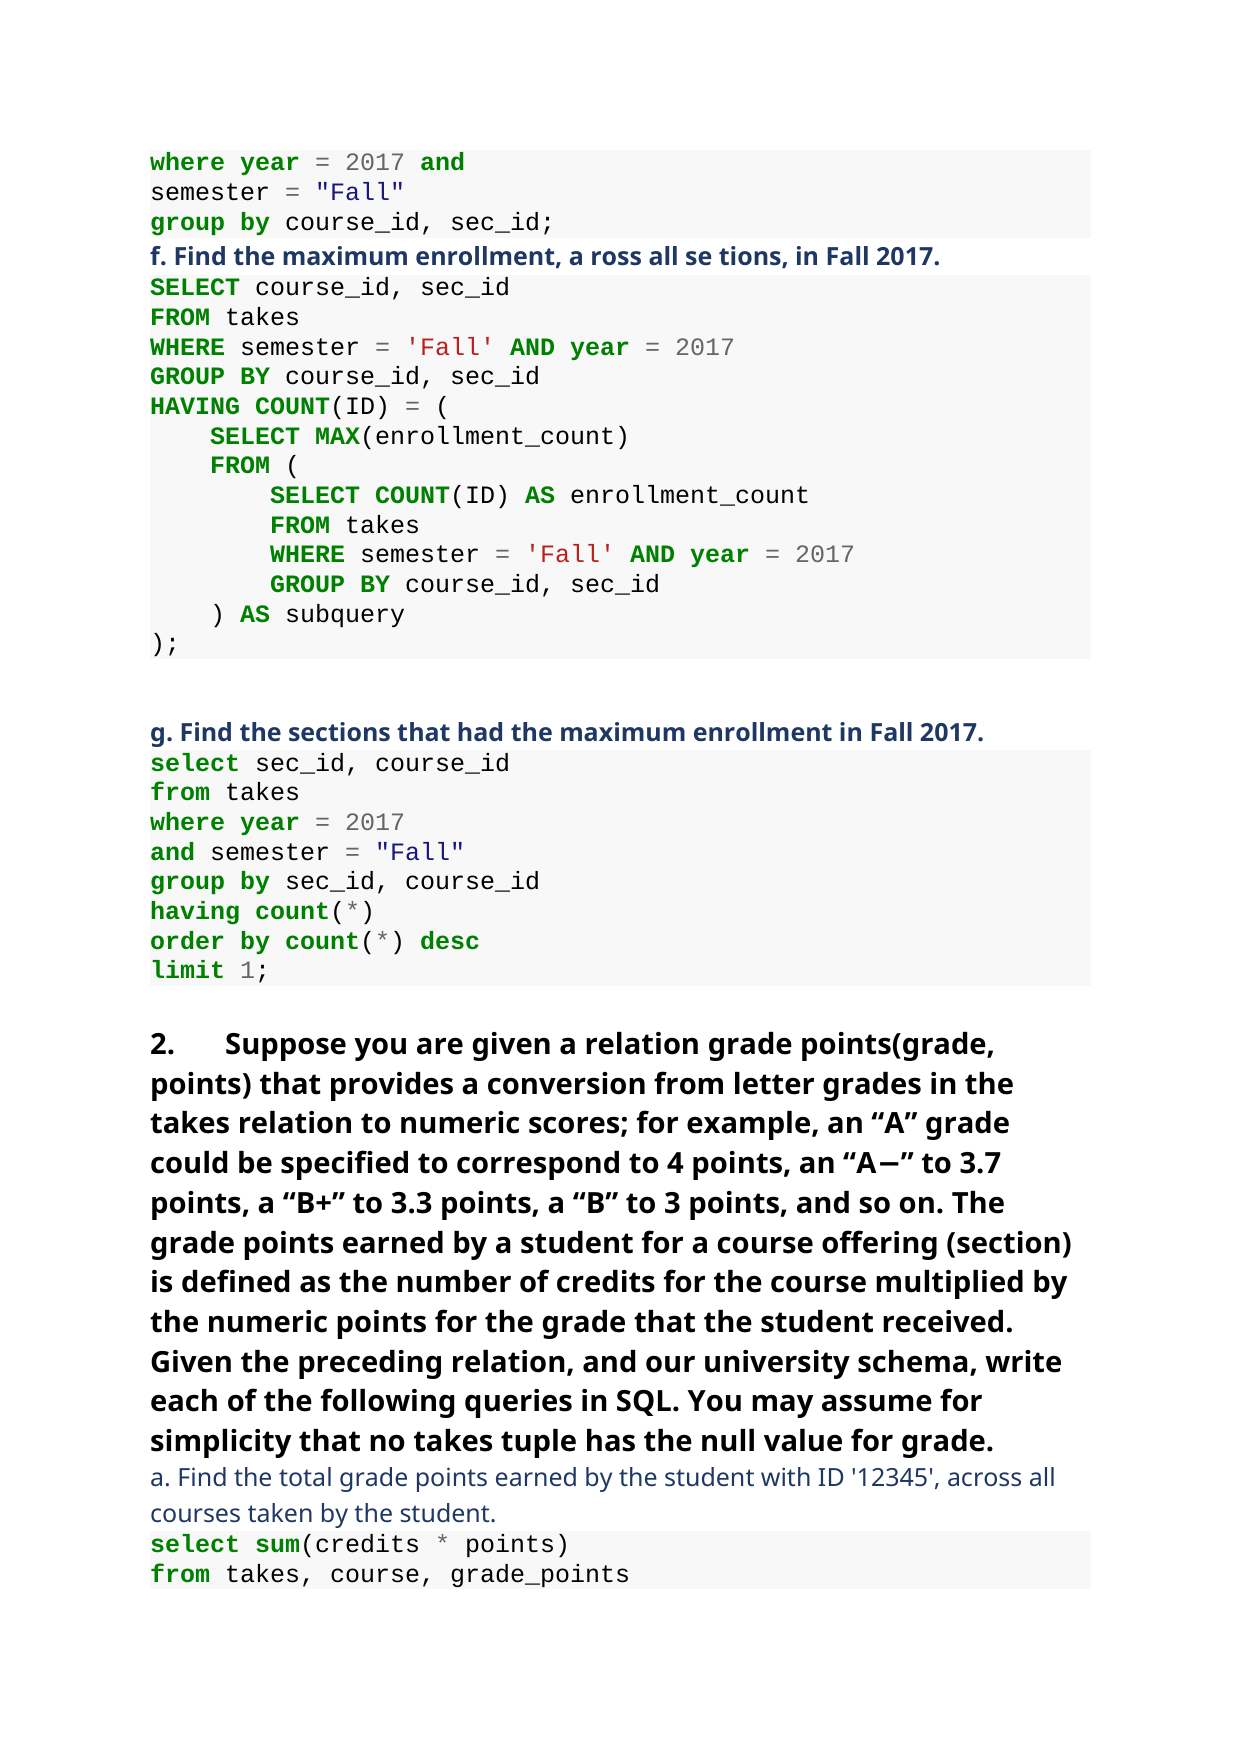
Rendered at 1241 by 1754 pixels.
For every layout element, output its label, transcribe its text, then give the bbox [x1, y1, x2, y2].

subtitle Suppose you are given a relation grade points(grade, points) that provides a conversion from letter grades in the takes relation to numeric scores; for example, an “A” grade could be specified to correspond to 4 points, an “A−” to 3.7 points, a “B+” to 3.3 points, a “B” to 3 points, and so on. The grade points earned by a student for a course oﬀering (section) is defined as the number of credits for the course multiplied by the numeric points for the grade that the student received. Given the preceding relation, and our university schema, write each of the following queries in SQL. You may assume for simplicity that no takes tuple has the null value for grade. [150, 1023, 1091, 1460]
text and semester = "Fall" [150, 839, 1091, 868]
text having count(*) [150, 899, 1091, 927]
text where year = 2017 [150, 809, 1091, 838]
subtitle a. Find the total grade points earned by the student with ID '12345', across all courses taken by the student. [150, 1460, 1091, 1530]
text SELECT course_id, sec_id [150, 275, 1091, 303]
subtitle g. Find the sections that had the maximum enrollment in Fall 2017. [150, 714, 1091, 748]
text GROUP BY course_id, sec_id [150, 572, 1091, 600]
text group by course_id, sec_id; [150, 209, 1091, 238]
text ) AS subquery [150, 601, 1091, 630]
text SELECT COUNT(ID) AS enrollment_count [150, 483, 1091, 511]
text select sum(credits * points) [150, 1531, 1091, 1560]
text WHERE semester = 'Fall' AND year = 2017 [150, 542, 1091, 570]
text ); [150, 631, 1091, 659]
text where year = 2017 and [150, 150, 1091, 178]
text semester = "Fall" [150, 180, 1091, 208]
text SELECT MAX(enrollment_count) [150, 423, 1091, 452]
text WHERE semester = 'Fall' AND year = 2017 [150, 334, 1091, 362]
text limit 1; [150, 958, 1091, 986]
text FROM ( [150, 453, 1091, 481]
text FROM takes [150, 304, 1091, 333]
text select sec_id, course_id [150, 750, 1091, 778]
text order by count(*) desc [150, 928, 1091, 957]
subtitle f. Find the maximum enrollment, a ross all se tions, in Fall 2017. [150, 239, 1091, 273]
text HAVING COUNT(ID) = ( [150, 393, 1091, 422]
text FROM takes [150, 512, 1091, 541]
text from takes [150, 780, 1091, 808]
text GROUP BY course_id, sec_id [150, 364, 1091, 392]
text group by sec_id, course_id [150, 869, 1091, 897]
text from takes, course, grade_points [150, 1561, 1091, 1589]
